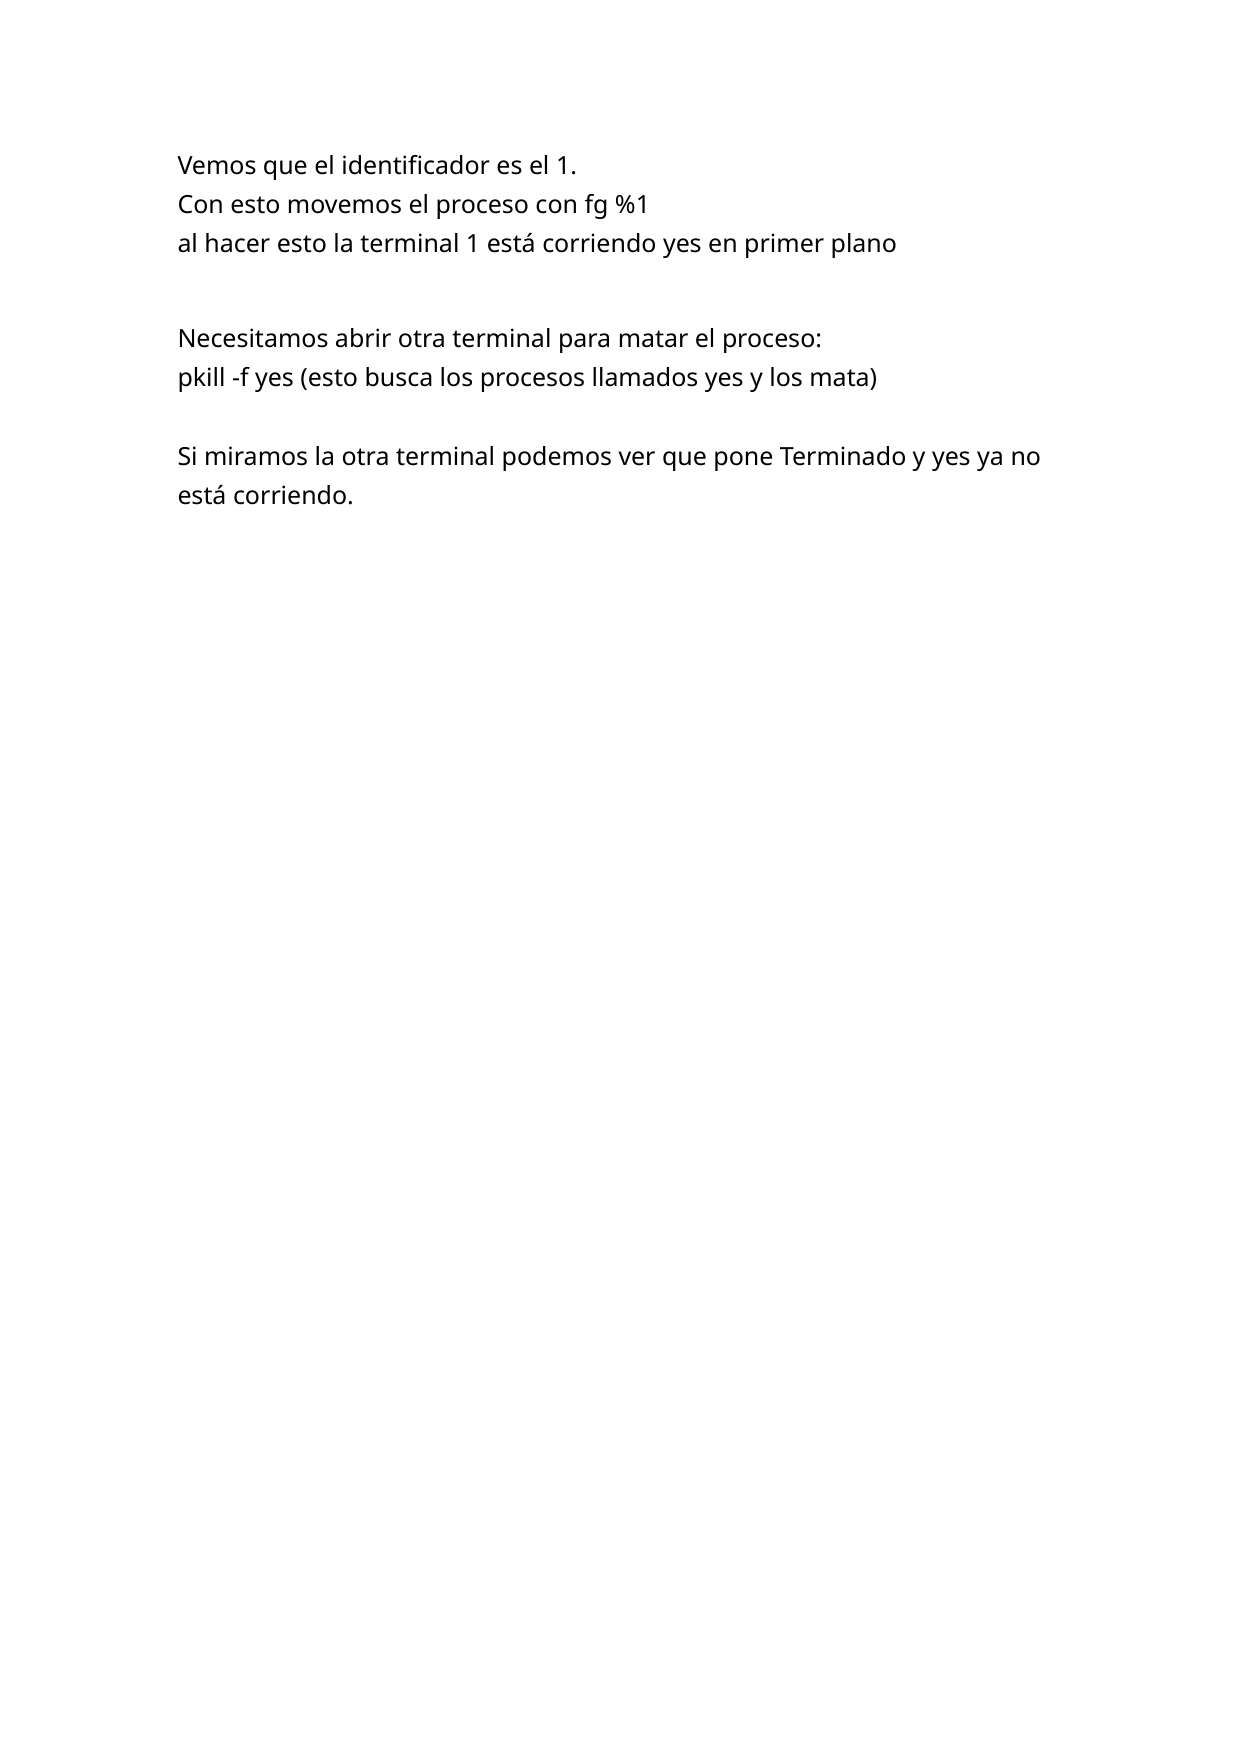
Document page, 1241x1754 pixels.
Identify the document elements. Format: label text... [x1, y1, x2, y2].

text Necesitamos abrir otra terminal para matar el proceso: pkill -f yes (esto busca los procesos llamados yes y los mata) Si miramos la otra terminal podemos ver que pone Terminado y yes ya no está corriendo. [177, 321, 1063, 629]
text Vemos que el identificador es el 1. Con esto movemos el proceso con fg %1 al hacer esto la terminal 1 está corriendo yes en primer plano [177, 148, 1063, 299]
